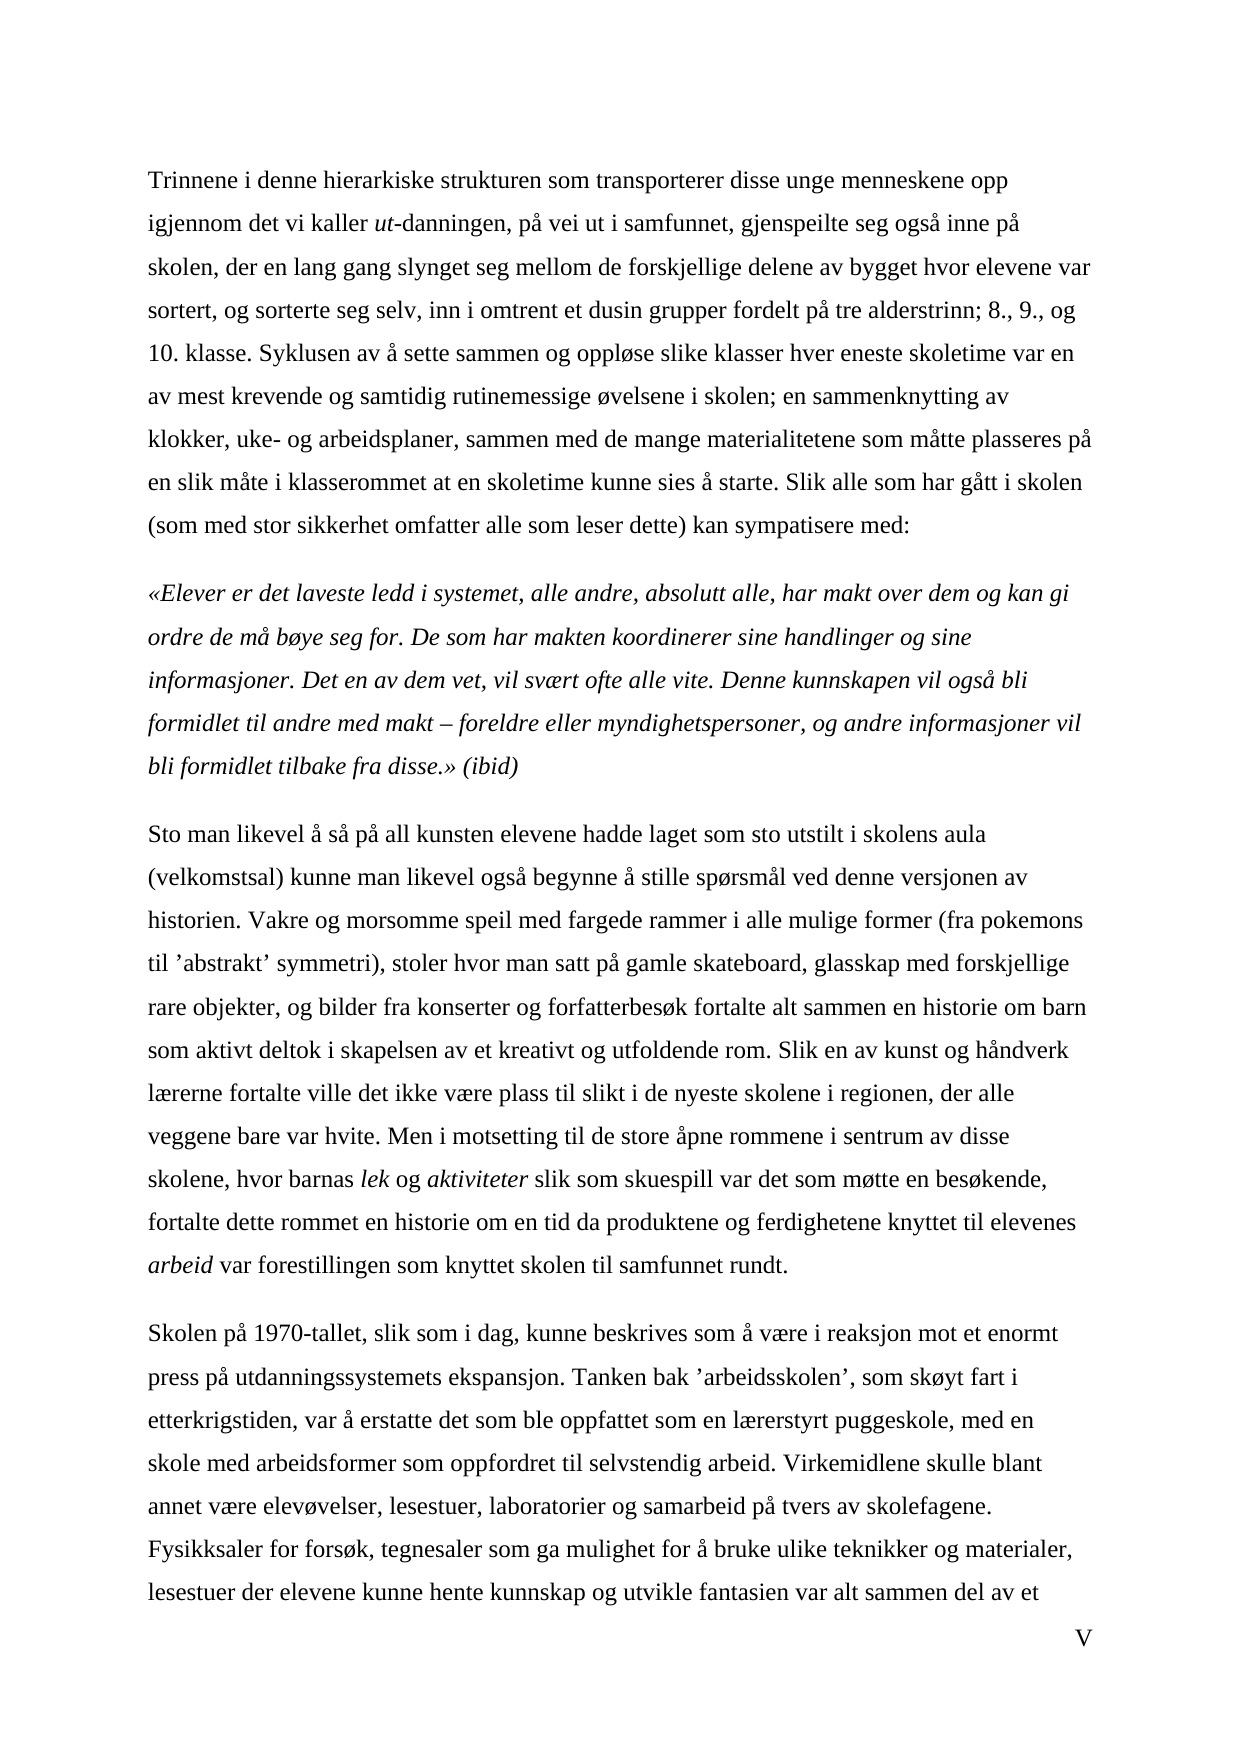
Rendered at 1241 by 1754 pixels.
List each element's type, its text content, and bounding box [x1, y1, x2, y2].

text «Elever er det laveste ledd i systemet, alle andre, absolutt alle, har makt over dem og kan gi ordre de må bøye seg for. De som har makten koordinerer sine handlinger og sine informasjoner. Det en av dem vet, vil svært ofte alle vite. Denne kunnskapen vil også bli formidlet til andre med makt – foreldre eller myndighetspersoner, og andre informasjoner vil bli formidlet tilbake fra disse.» (ibid) [148, 578, 1092, 780]
text Sto man likevel å så på all kunsten elevene hadde laget som sto utstilt i skolens aula (velkomstsal) kunne man likevel også begynne å stille spørsmål ved denne versjonen av historien. Vakre og morsomme speil med fargede rammer i alle mulige former (fra pokemons til ’abstrakt’ symmetri), stoler hvor man satt på gamle skateboard, glasskap med forskjellige rare objekter, og bilder fra konserter og forfatterbesøk fortalte alt sammen en historie om barn som aktivt deltok i skapelsen av et kreativt og utfoldende rom. Slik en av kunst og håndverk lærerne fortalte ville det ikke være plass til slikt i de nyeste skolene i regionen, der alle veggene bare var hvite. Men i motsetting til de store åpne rommene i sentrum av disse skolene, hvor barnas lek og aktiviteter slik som skuespill var det som møtte en besøkende, fortalte dette rommet en historie om en tid da produktene og ferdighetene knyttet til elevenes arbeid var forestillingen som knyttet skolen til samfunnet rundt. [148, 819, 1092, 1279]
text Trinnene i denne hierarkiske strukturen som transporterer disse unge menneskene opp igjennom det vi kaller ut-danningen, på vei ut i samfunnet, gjenspeilte seg også inne på skolen, der en lang gang slynget seg mellom de forskjellige delene av bygget hvor elevene var sortert, og sorterte seg selv, inn i omtrent et dusin grupper fordelt på tre alderstrinn; 8., 9., og 10. klasse. Syklusen av å sette sammen og oppløse slike klasser hver eneste skoletime var en av mest krevende og samtidig rutinemessige øvelsene i skolen; en sammenknytting av klokker, uke- og arbeidsplaner, sammen med de mange materialitetene som måtte plasseres på en slik måte i klasserommet at en skoletime kunne sies å starte. Slik alle som har gått i skolen (som med stor sikkerhet omfatter alle som leser dette) kan sympatisere med: [148, 165, 1092, 539]
text Skolen på 1970-tallet, slik som i dag, kunne beskrives som å være i reaksjon mot et enormt press på utdanningssystemets ekspansjon. Tanken bak ’arbeidsskolen’, som skøyt fart i etterkrigstiden, var å erstatte det som ble oppfattet som en lærerstyrt puggeskole, med en skole med arbeidsformer som oppfordret til selvstendig arbeid. Virkemidlene skulle blant annet være elevøvelser, lesestuer, laboratorier og samarbeid på tvers av skolefagene. Fysikksaler for forsøk, tegnesaler som ga mulighet for å bruke ulike teknikker og materialer, lesestuer der elevene kunne hente kunnskap og utvikle fantasien var alt sammen del av et [148, 1318, 1092, 1606]
